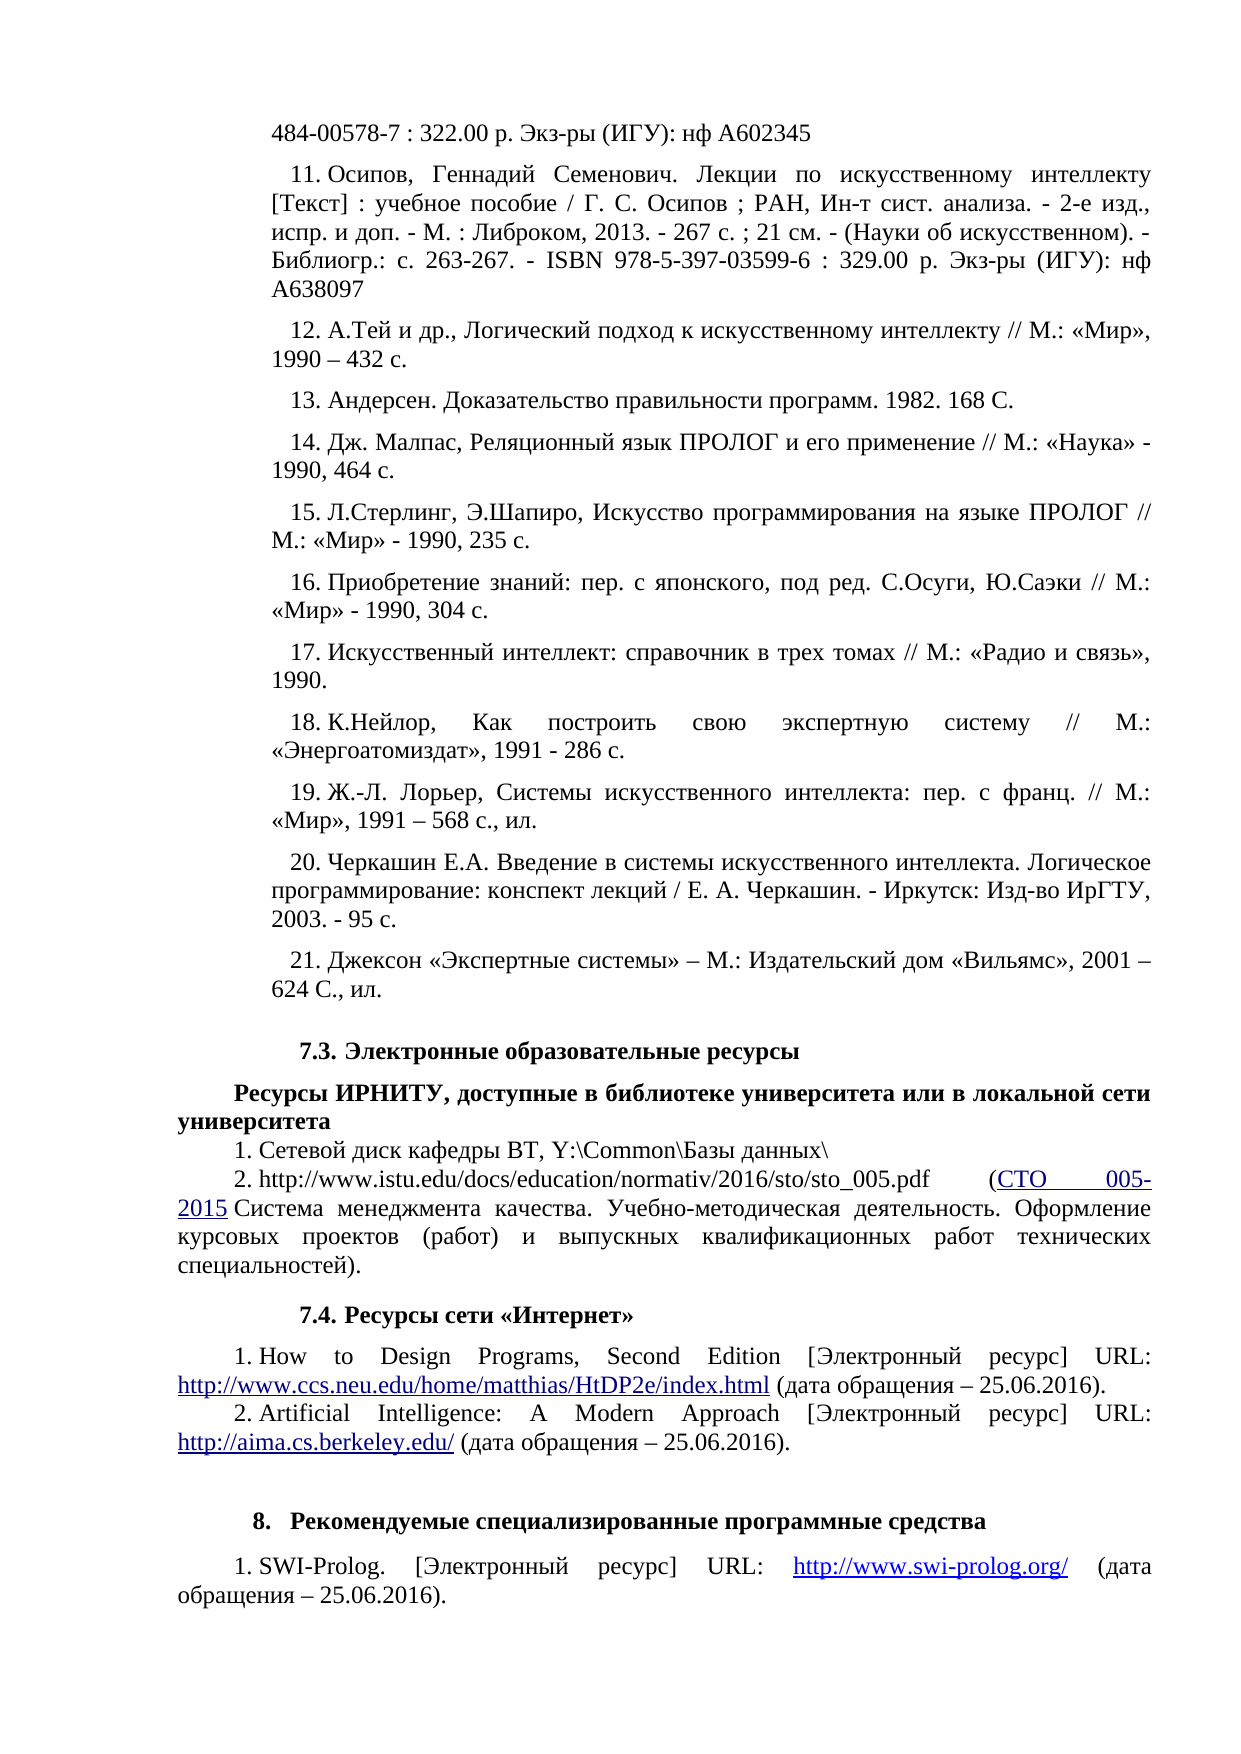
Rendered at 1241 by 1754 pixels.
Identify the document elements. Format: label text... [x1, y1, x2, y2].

list 484-00578-7 : 322.00 р. Экз-ры (ИГУ): нф А602345 [233, 118, 1152, 147]
list Л.Стерлинг, Э.Шапиро, Искусство программирования на языке ПРОЛОГ // М.: «Мир» - 1990, 235 с. [233, 497, 1152, 554]
text 2. Artificial Intelligence: A Modern Approach [Электронный ресурс] URL: http://aima.cs.berkeley.edu/ (дата обращения – 25.06.2016). [177, 1398, 1152, 1456]
subtitle Рекомендуемые специализированные программные средства [252, 1506, 1152, 1535]
list Осипов, Геннадий Семенович. Лекции по искусственному интеллекту [Текст] : учебное пособие / Г. С. Осипов ; РАН, Ин-т сист. анализа. - 2-е изд., испр. и доп. - М. : Либроком, 2013. - 267 с. ; 21 см. - (Науки об искусственном). - Библиогр.: с. 263-267. - ISBN 978-5-397-03599-6 : 329.00 р. Экз-ры (ИГУ): нф А638097 [233, 159, 1152, 303]
subtitle Электронные образовательные ресурсы [299, 1036, 1152, 1065]
text 1. SWI-Prolog. [Электронный ресурс] URL: http://www.swi-prolog.org/ (дата обращения – 25.06.2016). [177, 1551, 1152, 1609]
list А.Тей и др., Логический подход к искусственному интеллекту // М.: «Мир», 1990 – 432 с. [233, 316, 1152, 373]
list Дж. Малпас, Реляционный язык ПРОЛОГ и его применение // М.: «Наука» - 1990, 464 с. [233, 427, 1152, 484]
list Ж.-Л. Лорьер, Системы искусственного интеллекта: пер. с франц. // М.: «Мир», 1991 – 568 с., ил. [233, 777, 1152, 834]
list Андерсен. Доказательство правильности программ. 1982. 168 С. [233, 386, 1152, 414]
text 1. How to Design Programs, Second Edition [Электронный ресурс] URL: http://www.ccs.neu.edu/home/matthias/HtDP2e/index.html (дата обращения – 25.06.2016). [177, 1341, 1152, 1398]
subtitle Ресурсы сети «Интернет» [299, 1300, 1152, 1328]
list Приобретение знаний: пер. с японского, под ред. С.Осуги, Ю.Саэки // М.: «Мир» - 1990, 304 с. [233, 567, 1152, 624]
text 1. Сетевой диск кафедры ВТ, Y:\Common\Базы данных\ [177, 1135, 1152, 1164]
list К.Нейлор, Как построить свою экспертную систему // М.: «Энергоатомиздат», 1991 - 286 с. [233, 707, 1152, 764]
text Ресурсы ИРНИТУ, доступные в библиотеке университета или в локальной сети университета [177, 1078, 1152, 1135]
list Искусственный интеллект: справочник в трех томах // М.: «Радио и связь», 1990. [233, 637, 1152, 694]
list Джексон «Экспертные системы» – М.: Издательский дом «Вильямс», 2001 – 624 С., ил. [233, 946, 1152, 1003]
text 2. http://www.istu.edu/docs/education/normativ/2016/sto/sto_005.pdf (СТО 005-2015 Система менеджмента качества. Учебно-методическая деятельность. Оформление курсовых проектов (работ) и выпускных квалификационных работ технических специальностей). [177, 1164, 1152, 1279]
list Черкашин Е.А. Введение в системы искусственного интеллекта. Логическое программирование: конспект лекций / Е. А. Черкашин. - Иркутск: Изд-во ИрГТУ, 2003. - 95 с. [233, 847, 1152, 933]
